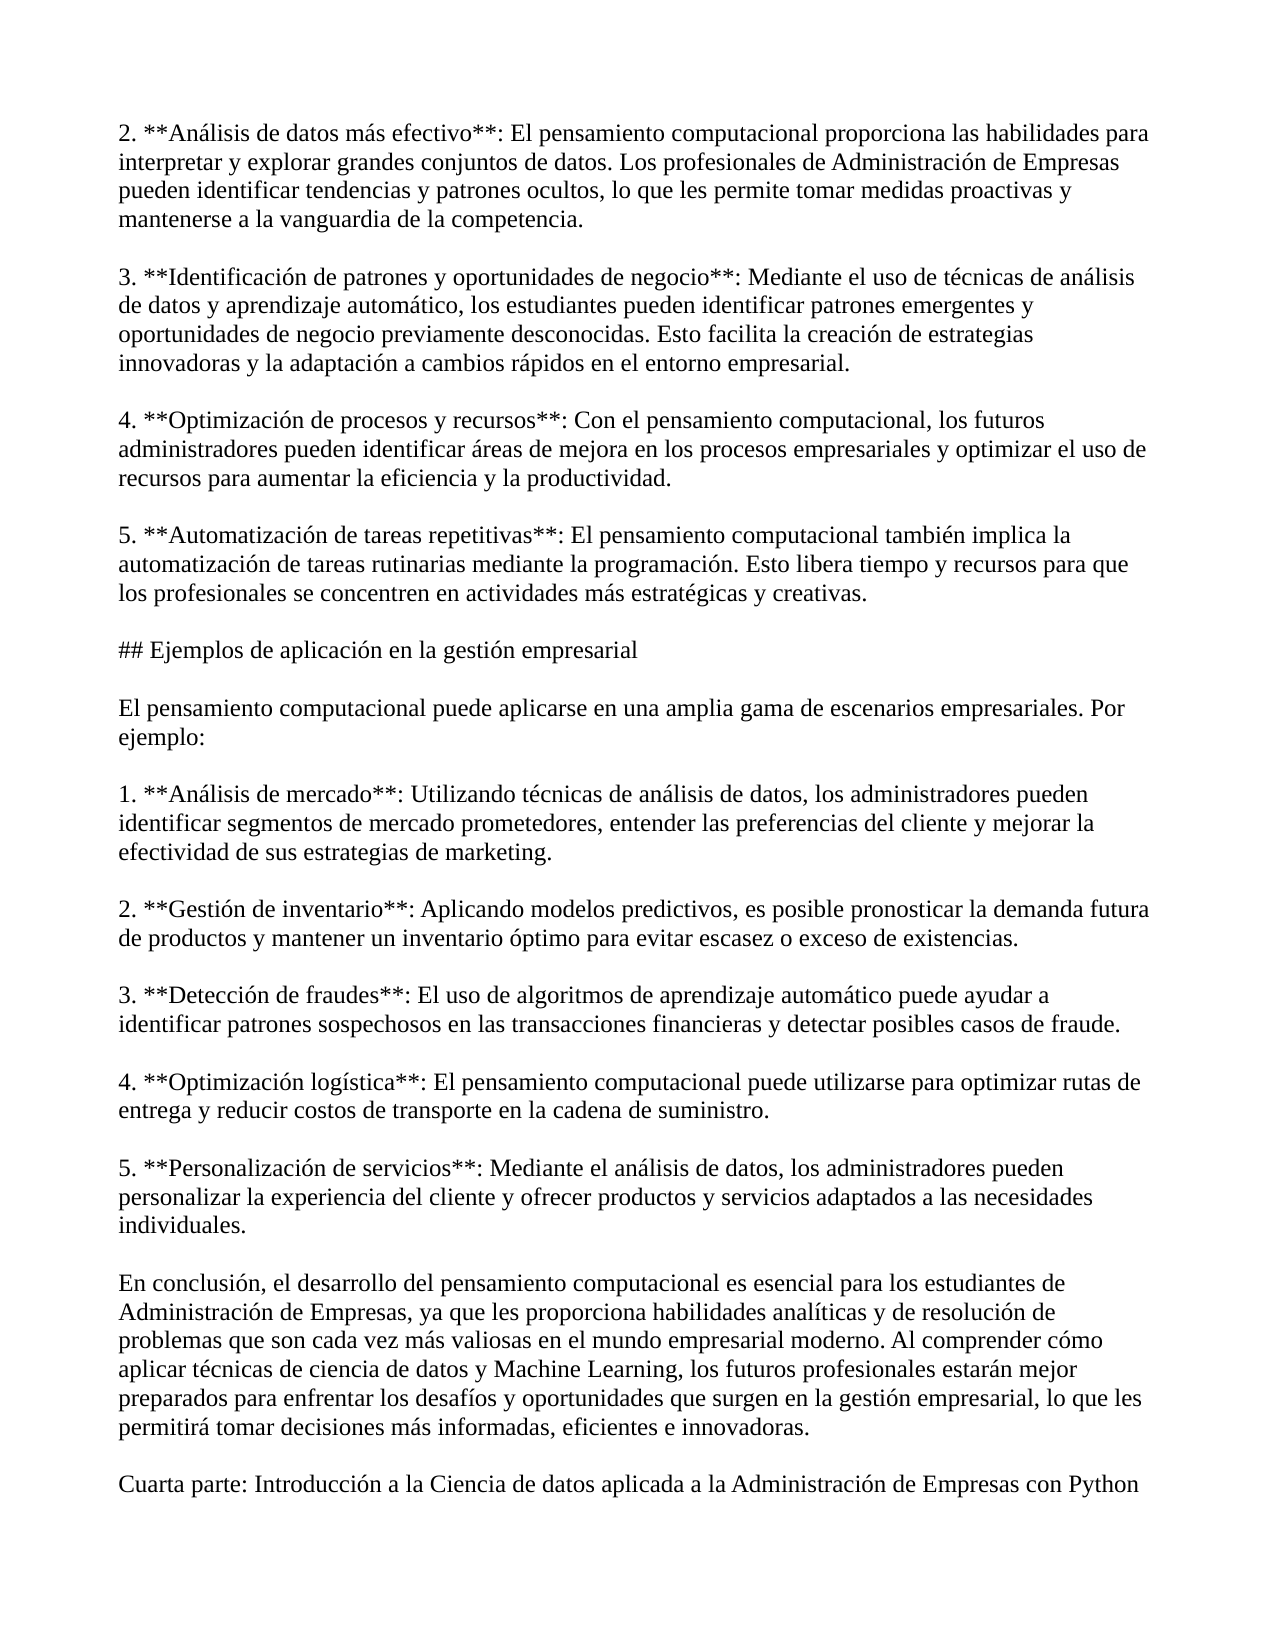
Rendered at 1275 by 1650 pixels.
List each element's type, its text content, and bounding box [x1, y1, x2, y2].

text Cuarta parte: Introducción a la Ciencia de datos aplicada a la Administración de Empresas con Python [118, 1469, 1157, 1498]
text 3. **Detección de fraudes**: El uso de algoritmos de aprendizaje automático puede ayudar a identificar patrones sospechosos en las transacciones financieras y detectar posibles casos de fraude. [118, 981, 1157, 1038]
text 2. **Gestión de inventario**: Aplicando modelos predictivos, es posible pronosticar la demanda futura de productos y mantener un inventario óptimo para evitar escasez o exceso de existencias. [118, 894, 1157, 952]
text 3. **Identificación de patrones y oportunidades de negocio**: Mediante el uso de técnicas de análisis de datos y aprendizaje automático, los estudiantes pueden identificar patrones emergentes y oportunidades de negocio previamente desconocidas. Esto facilita la creación de estrategias innovadoras y la adaptación a cambios rápidos en el entorno empresarial. [118, 262, 1157, 377]
text ## Ejemplos de aplicación en la gestión empresarial [118, 636, 1157, 664]
text 4. **Optimización logística**: El pensamiento computacional puede utilizarse para optimizar rutas de entrega y reducir costos de transporte en la cadena de suministro. [118, 1067, 1157, 1124]
text 5. **Personalización de servicios**: Mediante el análisis de datos, los administradores pueden personalizar la experiencia del cliente y ofrecer productos y servicios adaptados a las necesidades individuales. [118, 1153, 1157, 1239]
text 4. **Optimización de procesos y recursos**: Con el pensamiento computacional, los futuros administradores pueden identificar áreas de mejora en los procesos empresariales y optimizar el uso de recursos para aumentar la eficiencia y la productividad. [118, 406, 1157, 492]
text El pensamiento computacional puede aplicarse en una amplia gama de escenarios empresariales. Por ejemplo: [118, 693, 1157, 751]
text En conclusión, el desarrollo del pensamiento computacional es esencial para los estudiantes de Administración de Empresas, ya que les proporciona habilidades analíticas y de resolución de problemas que son cada vez más valiosas en el mundo empresarial moderno. Al comprender cómo aplicar técnicas de ciencia de datos y Machine Learning, los futuros profesionales estarán mejor preparados para enfrentar los desafíos y oportunidades que surgen en la gestión empresarial, lo que les permitirá tomar decisiones más informadas, eficientes e innovadoras. [118, 1268, 1157, 1441]
text 1. **Análisis de mercado**: Utilizando técnicas de análisis de datos, los administradores pueden identificar segmentos de mercado prometedores, entender las preferencias del cliente y mejorar la efectividad de sus estrategias de marketing. [118, 779, 1157, 866]
text 2. **Análisis de datos más efectivo**: El pensamiento computacional proporciona las habilidades para interpretar y explorar grandes conjuntos de datos. Los profesionales de Administración de Empresas pueden identificar tendencias y patrones ocultos, lo que les permite tomar medidas proactivas y mantenerse a la vanguardia de la competencia. [118, 118, 1157, 233]
text 5. **Automatización de tareas repetitivas**: El pensamiento computacional también implica la automatización de tareas rutinarias mediante la programación. Esto libera tiempo y recursos para que los profesionales se concentren en actividades más estratégicas y creativas. [118, 521, 1157, 607]
